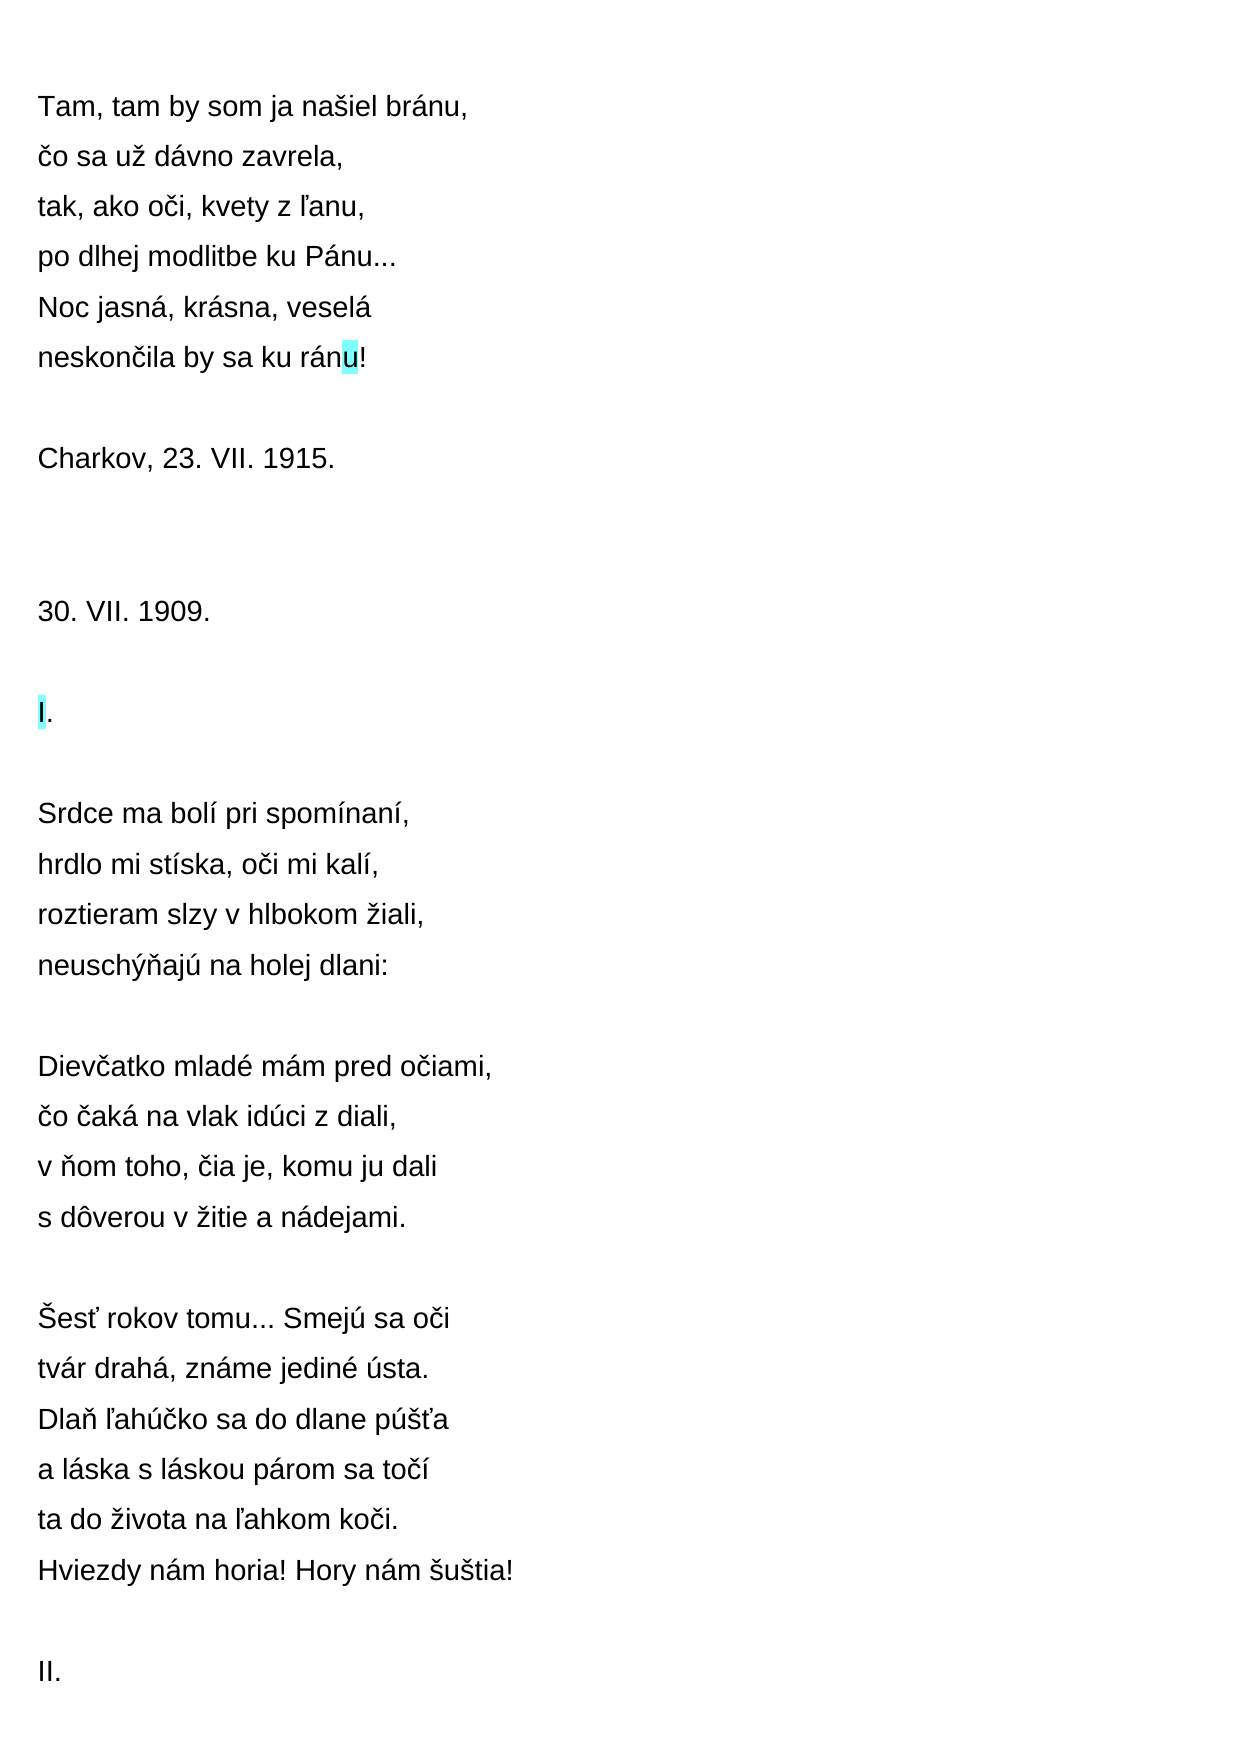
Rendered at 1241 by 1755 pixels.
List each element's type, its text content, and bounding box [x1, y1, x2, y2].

text hrdlo mi stíska, oči mi kalí, [37, 847, 1136, 880]
text neskončila by sa ku ránu! [37, 340, 1136, 374]
text ta do života na ľahkom koči. [37, 1502, 1136, 1536]
text a láska s láskou párom sa točí [37, 1452, 1136, 1486]
text Tam, tam by som ja našiel bránu, [37, 88, 1136, 122]
text čo čaká na vlak idúci z diali, [37, 1099, 1136, 1133]
text Noc jasná, krásna, veselá [37, 290, 1136, 323]
text neuschýňajú na holej dlani: [37, 947, 1136, 981]
text tvár drahá, známe jediné ústa. [37, 1351, 1136, 1385]
text Hviezdy nám horia! Hory nám šuštia! [37, 1553, 1136, 1586]
text po dlhej modlitbe ku Pánu... [37, 239, 1136, 273]
text čo sa už dávno zavrela, [37, 139, 1136, 172]
text Charkov, 23. VII. 1915. [37, 441, 1136, 475]
text roztieram slzy v hlbokom žiali, [37, 897, 1136, 931]
subtitle 30. VII. 1909. [37, 594, 1136, 627]
text II. [37, 1654, 1136, 1688]
text Dievčatko mladé mám pred očiami, [37, 1049, 1136, 1082]
text s dôverou v žitie a nádejami. [37, 1200, 1136, 1233]
text tak, ako oči, kvety z ľanu, [37, 189, 1136, 223]
text Šesť rokov tomu... Smejú sa oči [37, 1301, 1136, 1335]
text Dlaň ľahúčko sa do dlane púšťa [37, 1402, 1136, 1435]
text I. [37, 695, 1136, 729]
text v ňom toho, čia je, komu ju dali [37, 1149, 1136, 1183]
text Srdce ma bolí pri spomínaní, [37, 797, 1136, 830]
